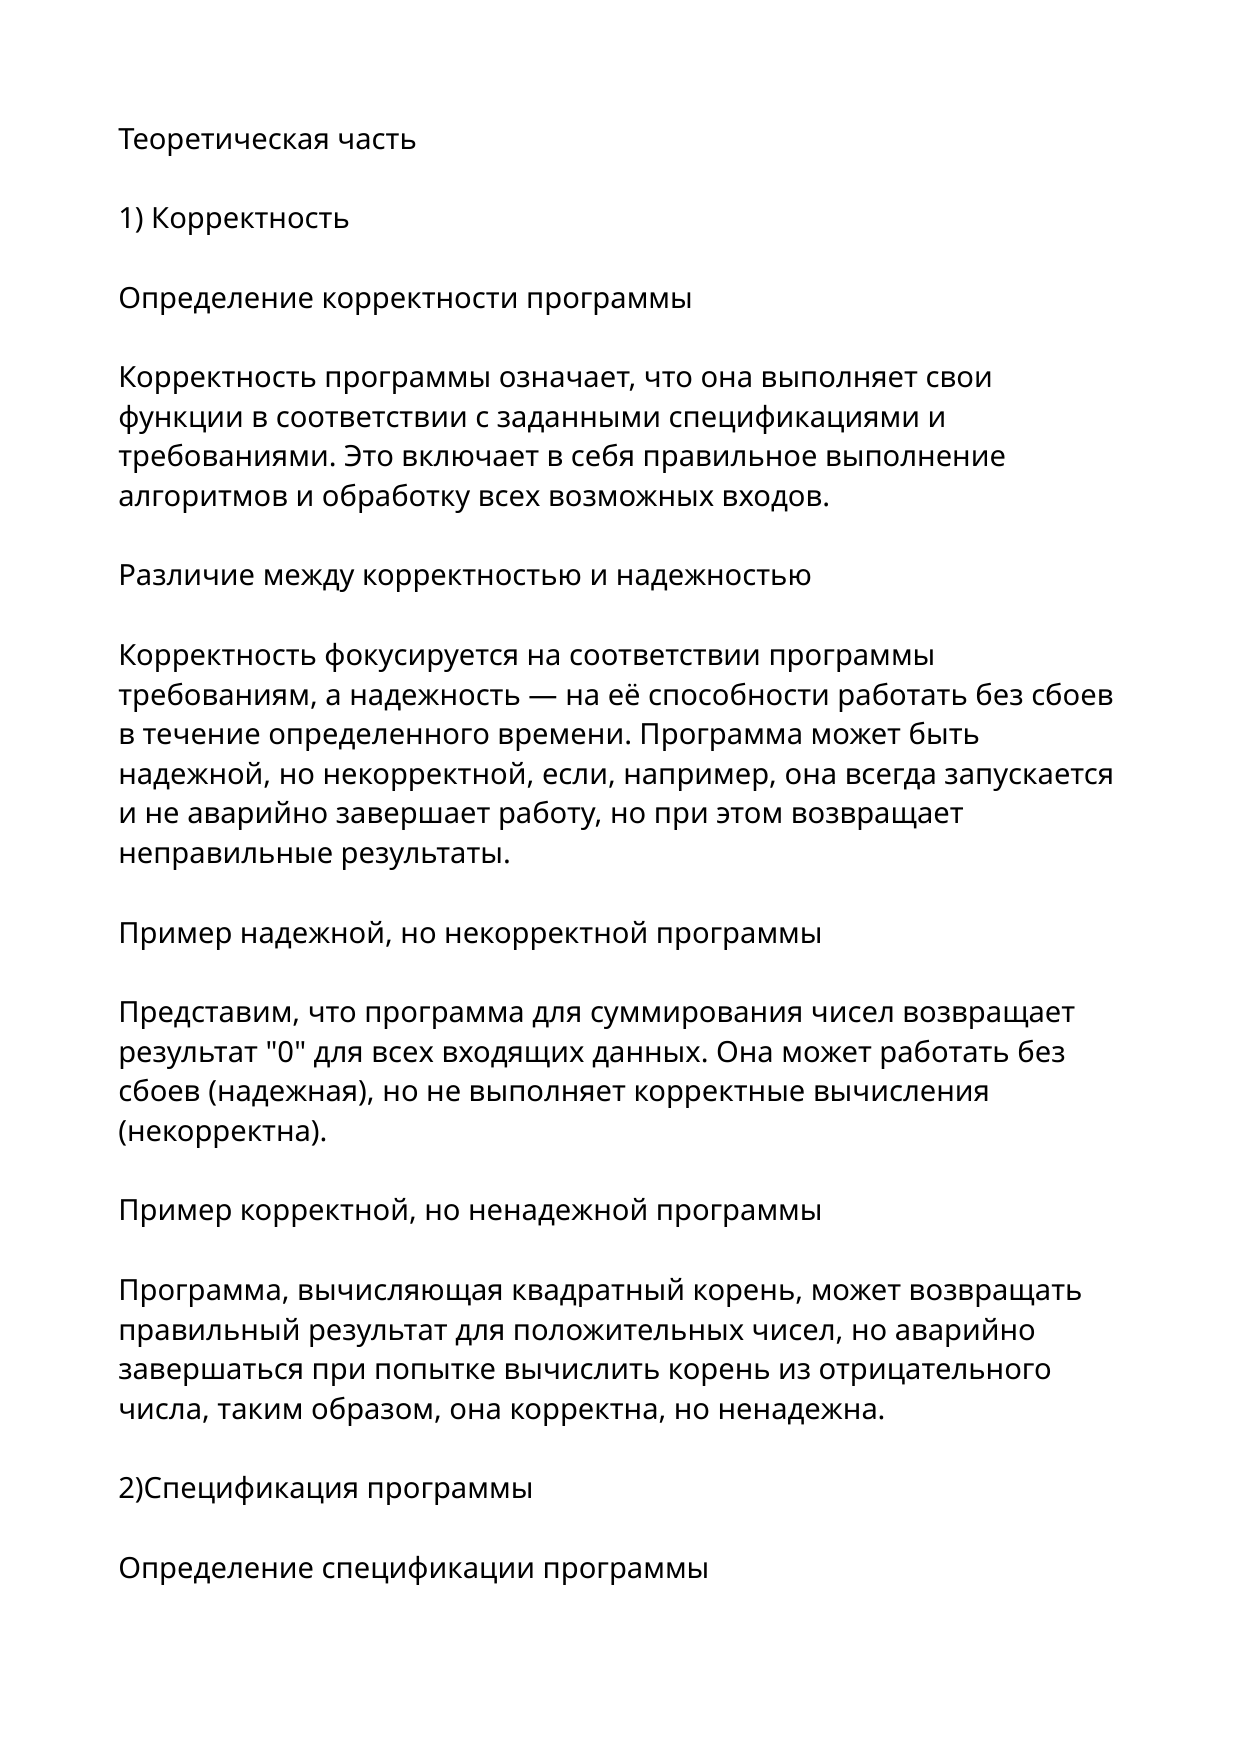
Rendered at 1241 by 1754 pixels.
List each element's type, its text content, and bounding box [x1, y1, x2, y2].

text Теоретическая часть [118, 118, 1122, 158]
text Различие между корректностью и надежностью [118, 555, 1122, 594]
text 1) Корректность [118, 197, 1122, 237]
text Пример корректной, но ненадежной программы [118, 1190, 1122, 1229]
text Программа, вычисляющая квадратный корень, может возвращать правильный результат для положительных чисел, но аварийно завершаться при попытке вычислить корень из отрицательного числа, таким образом, она корректна, но ненадежна. [118, 1269, 1122, 1428]
text Корректность фокусируется на соответствии программы требованиям, а надежность — на её способности работать без сбоев в течение определенного времени. Программа может быть надежной, но некорректной, если, например, она всегда запускается и не аварийно завершает работу, но при этом возвращает неправильные результаты. [118, 634, 1122, 872]
text Корректность программы означает, что она выполняет свои функции в соответствии с заданными спецификациями и требованиями. Это включает в себя правильное выполнение алгоритмов и обработку всех возможных входов. [118, 356, 1122, 515]
text Пример надежной, но некорректной программы [118, 912, 1122, 952]
text Представим, что программа для суммирования чисел возвращает результат "0" для всех входящих данных. Она может работать без сбоев (надежная), но не выполняет корректные вычисления (некорректна). [118, 991, 1122, 1150]
text Определение корректности программы [118, 277, 1122, 317]
text Определение спецификации программы [118, 1547, 1122, 1587]
text 2)Спецификация программы [118, 1467, 1122, 1507]
